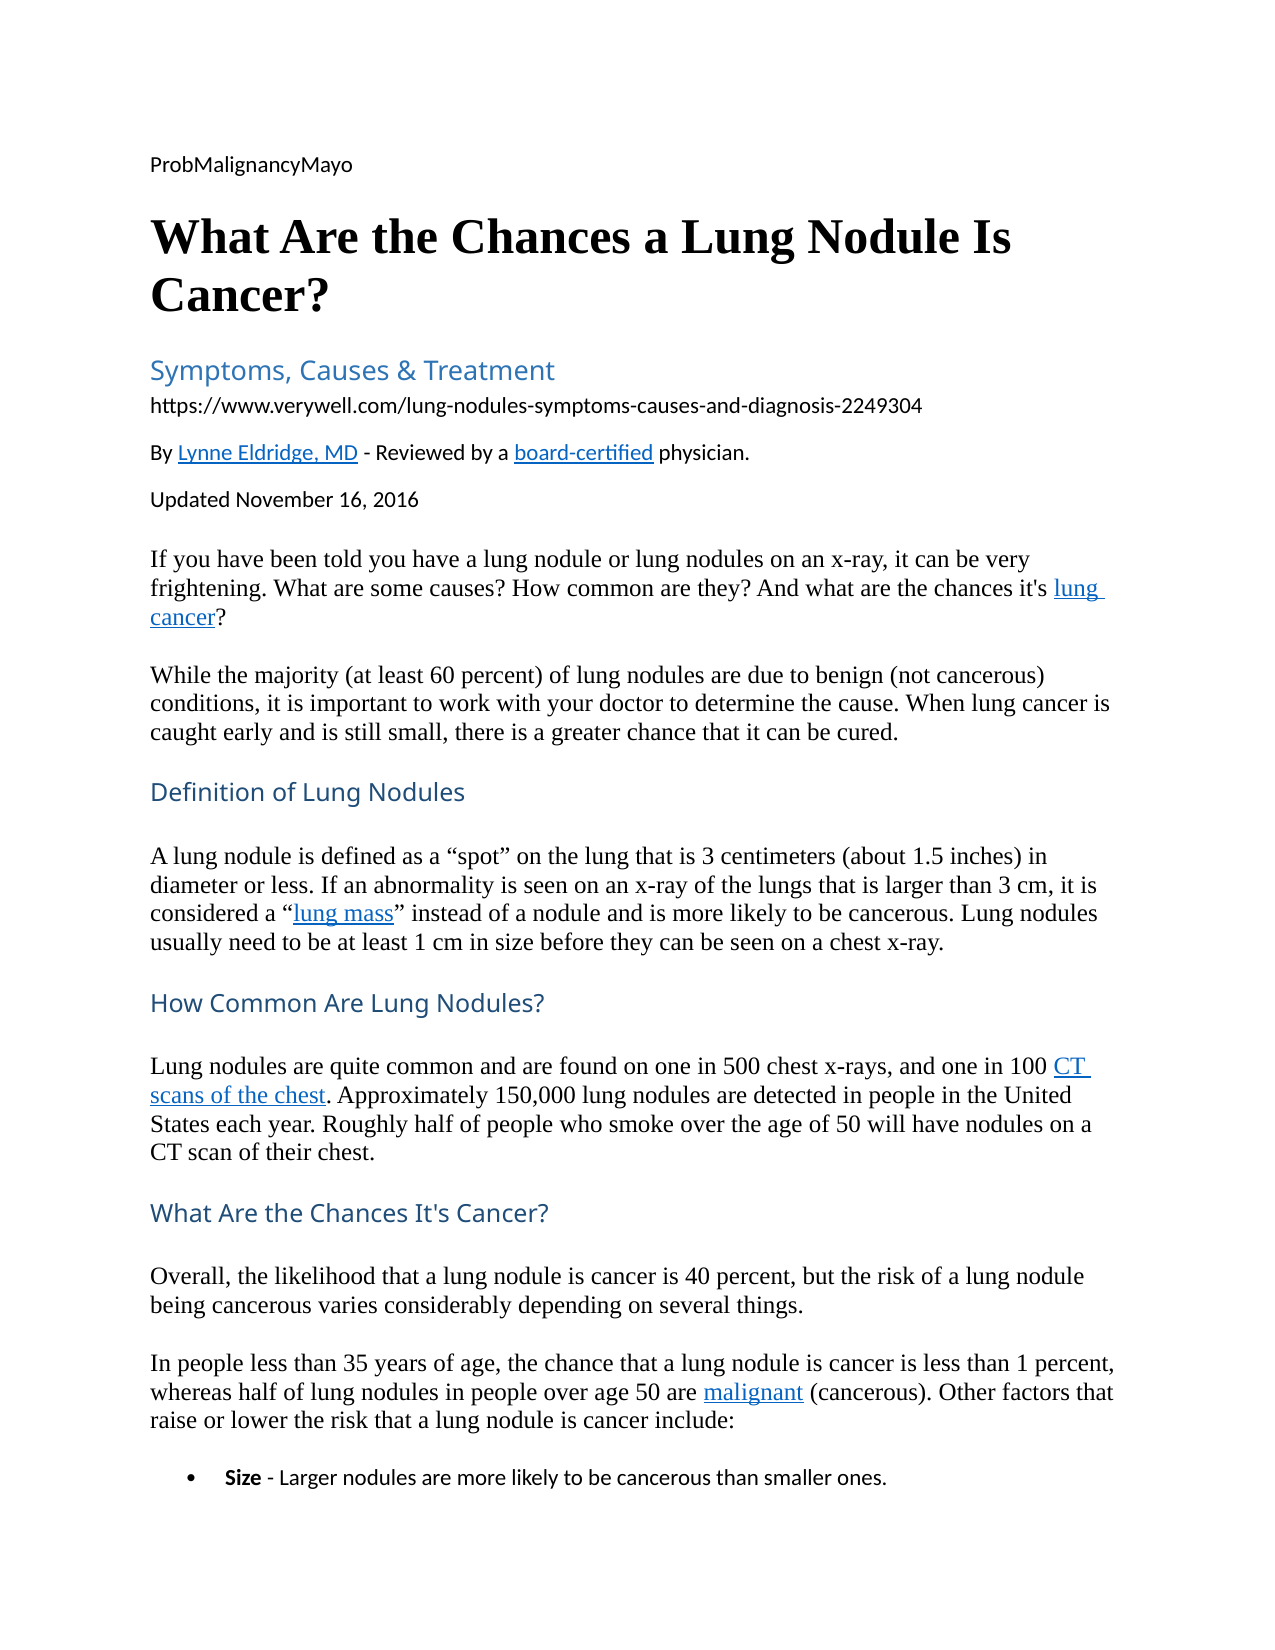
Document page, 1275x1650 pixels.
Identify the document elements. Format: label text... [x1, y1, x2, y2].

subtitle What Are the Chances It's Cancer? [150, 1195, 1125, 1229]
text https://www.verywell.com/lung-nodules-symptoms-causes-and-diagnosis-2249304 [150, 391, 1125, 419]
text Lung nodules are quite common and are found on one in 500 chest x-rays, and one in 100 CT scans of the chest. Approximately 150,000 lung nodules are detected in people in the United States each year. Roughly half of people who smoke over the age of 50 will have nodules on a CT scan of their chest. [150, 1051, 1125, 1166]
subtitle Symptoms, Causes & Treatment [150, 351, 1125, 388]
subtitle Definition of Lung Nodules [150, 775, 1125, 809]
text In people less than 35 years of age, the chance that a lung nodule is cancer is less than 1 percent, whereas half of lung nodules in people over age 50 are malignant (cancerous). Other factors that raise or lower the risk that a lung nodule is cancer include: [150, 1348, 1125, 1434]
subtitle How Common Are Lung Nodules? [150, 985, 1125, 1019]
text Updated November 16, 2016 [150, 485, 1125, 513]
text ProbMalignancyMayo [150, 150, 1125, 178]
text While the majority (at least 60 percent) of lung nodules are due to benign (not cancerous) conditions, it is important to work with your doctor to determine the cause. When lung cancer is caught early and is still small, there is a greater chance that it can be cured. [150, 660, 1125, 746]
text A lung nodule is defined as a “spot” on the lung that is 3 centimeters (about 1.5 inches) in diameter or less. If an abnormality is seen on an x-ray of the lungs that is larger than 3 cm, it is considered a “lung mass” instead of a nodule and is more likely to be cancerous. Lung nodules usually need to be at least 1 cm in size before they can be seen on a chest x-ray. [150, 841, 1125, 956]
list Size - Larger nodules are more likely to be cancerous than smaller ones. [187, 1463, 1125, 1491]
text By Lynne Eldridge, MD - Reviewed by a board-certified physician. [150, 438, 1125, 466]
text Overall, the likelihood that a lung nodule is cancer is 40 percent, but the risk of a lung nodule being cancerous varies considerably depending on several things. [150, 1261, 1125, 1319]
subtitle What Are the Chances a Lung Nodule Is Cancer? [150, 207, 1125, 322]
text If you have been told you have a lung nodule or lung nodules on an x-ray, it can be very frightening. What are some causes? How common are they? And what are the chances it's lung cancer? [150, 544, 1125, 631]
